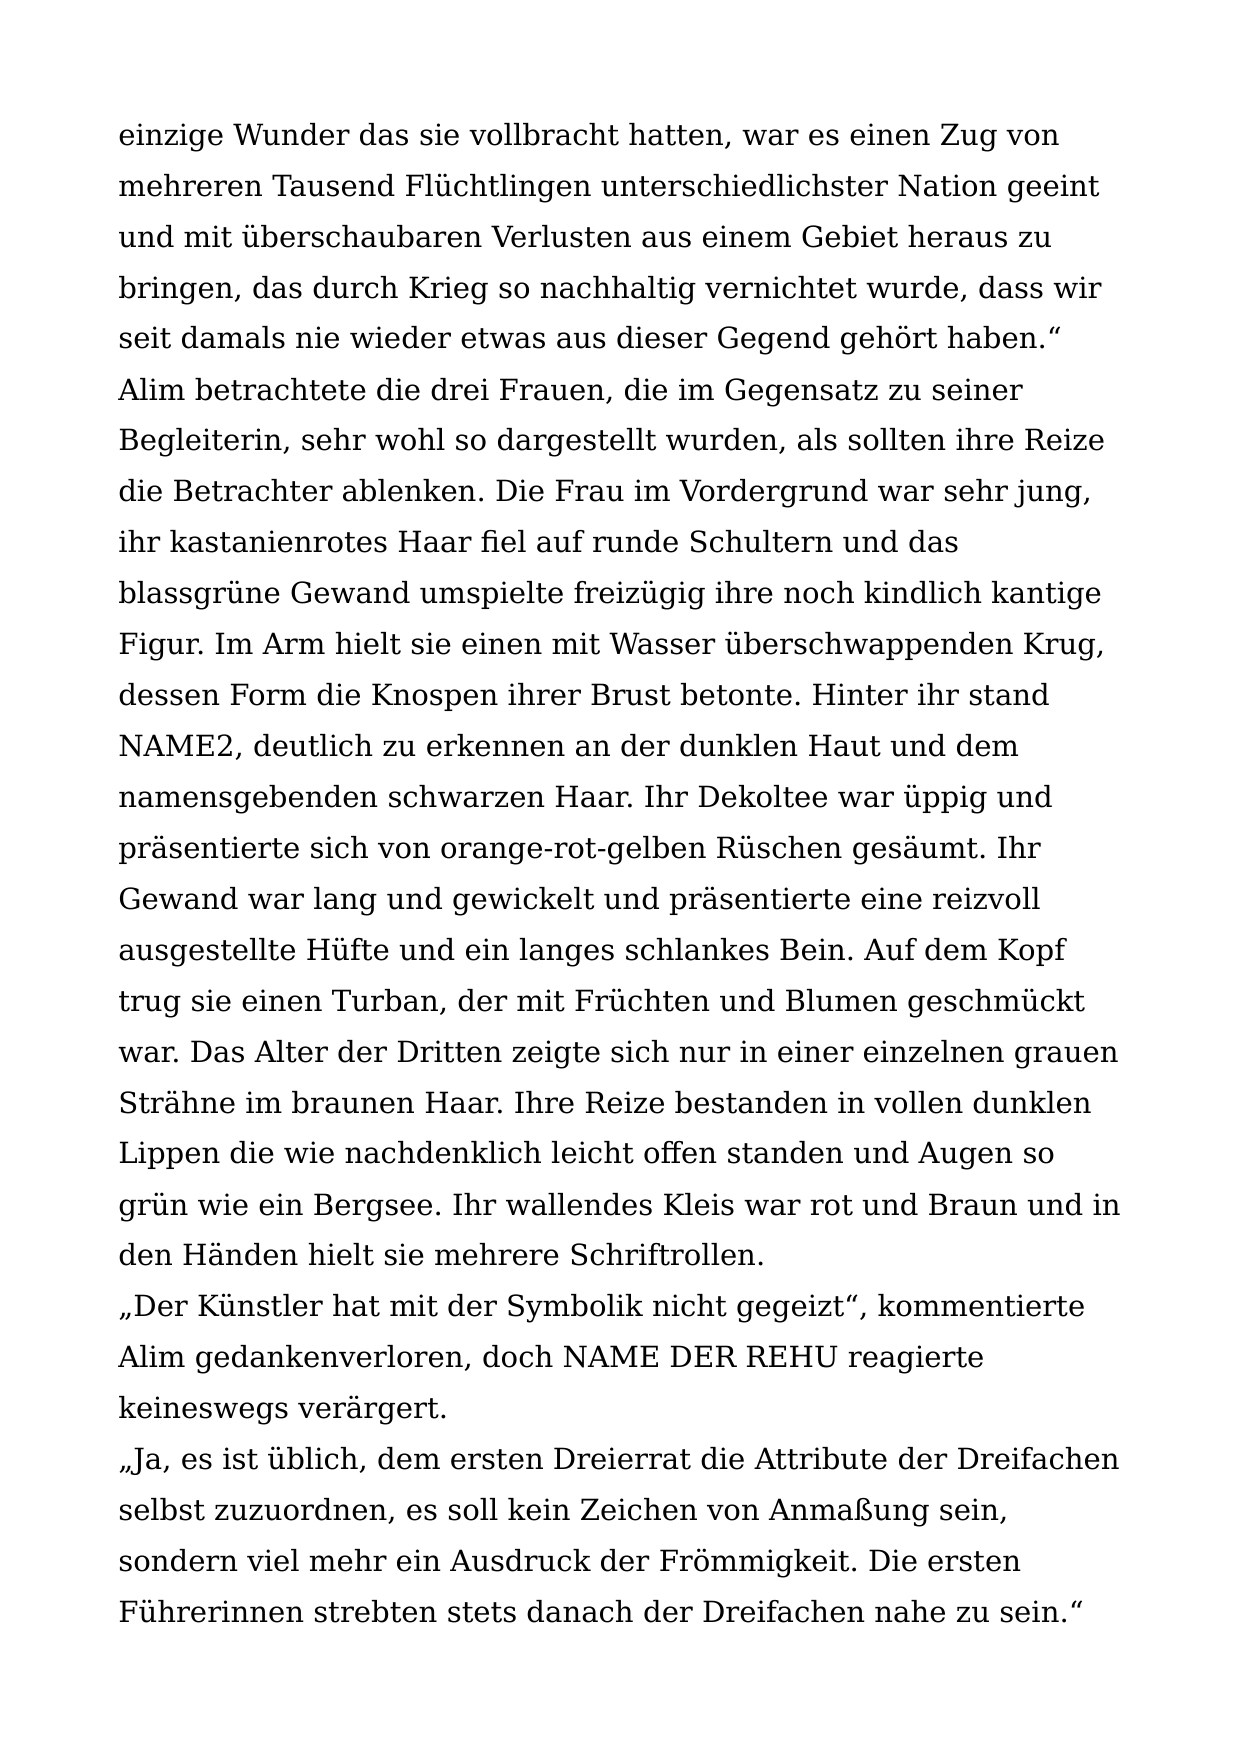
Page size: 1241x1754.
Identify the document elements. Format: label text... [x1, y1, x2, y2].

text „Ja, es ist üblich, dem ersten Dreierrat die Attribute der Dreifachen selbst zuzuordnen, es soll kein Zeichen von Anmaßung sein, sondern viel mehr ein Ausdruck der Frömmigkeit. Die ersten Führerinnen strebten stets danach der Dreifachen nahe zu sein.“ [118, 1442, 1122, 1629]
text „Der Künstler hat mit der Symbolik nicht gegeizt“, kommentierte Alim gedankenverloren, doch NAME DER REHU reagierte keineswegs verärgert. [118, 1290, 1122, 1426]
text einzige Wunder das sie vollbracht hatten, war es einen Zug von mehreren Tausend Flüchtlingen unterschiedlichster Nation geeint und mit überschaubaren Verlusten aus einem Gebiet heraus zu bringen, das durch Krieg so nachhaltig vernichtet wurde, dass wir seit damals nie wieder etwas aus dieser Gegend gehört haben.“ [118, 118, 1122, 356]
text Alim betrachtete die drei Frauen, die im Gegensatz zu seiner Begleiterin, sehr wohl so dargestellt wurden, als sollten ihre Reize die Betrachter ablenken. Die Frau im Vordergrund war sehr jung, ihr kastanienrotes Haar fiel auf runde Schultern und das blassgrüne Gewand umspielte freizügig ihre noch kindlich kantige Figur. Im Arm hielt sie einen mit Wasser überschwappenden Krug, dessen Form die Knospen ihrer Brust betonte. Hinter ihr stand NAME2, deutlich zu erkennen an der dunklen Haut und dem namensgebenden schwarzen Haar. Ihr Dekoltee war üppig und präsentierte sich von orange-rot-gelben Rüschen gesäumt. Ihr Gewand war lang und gewickelt und präsentierte eine reizvoll ausgestellte Hüfte und ein langes schlankes Bein. Auf dem Kopf trug sie einen Turban, der mit Früchten und Blumen geschmückt war. Das Alter der Dritten zeigte sich nur in einer einzelnen grauen Strähne im braunen Haar. Ihre Reize bestanden in vollen dunklen Lippen die wie nachdenklich leicht offen standen und Augen so grün wie ein Bergsee. Ihr wallendes Kleis war rot und Braun und in den Händen hielt sie mehrere Schriftrollen. [118, 373, 1122, 1273]
